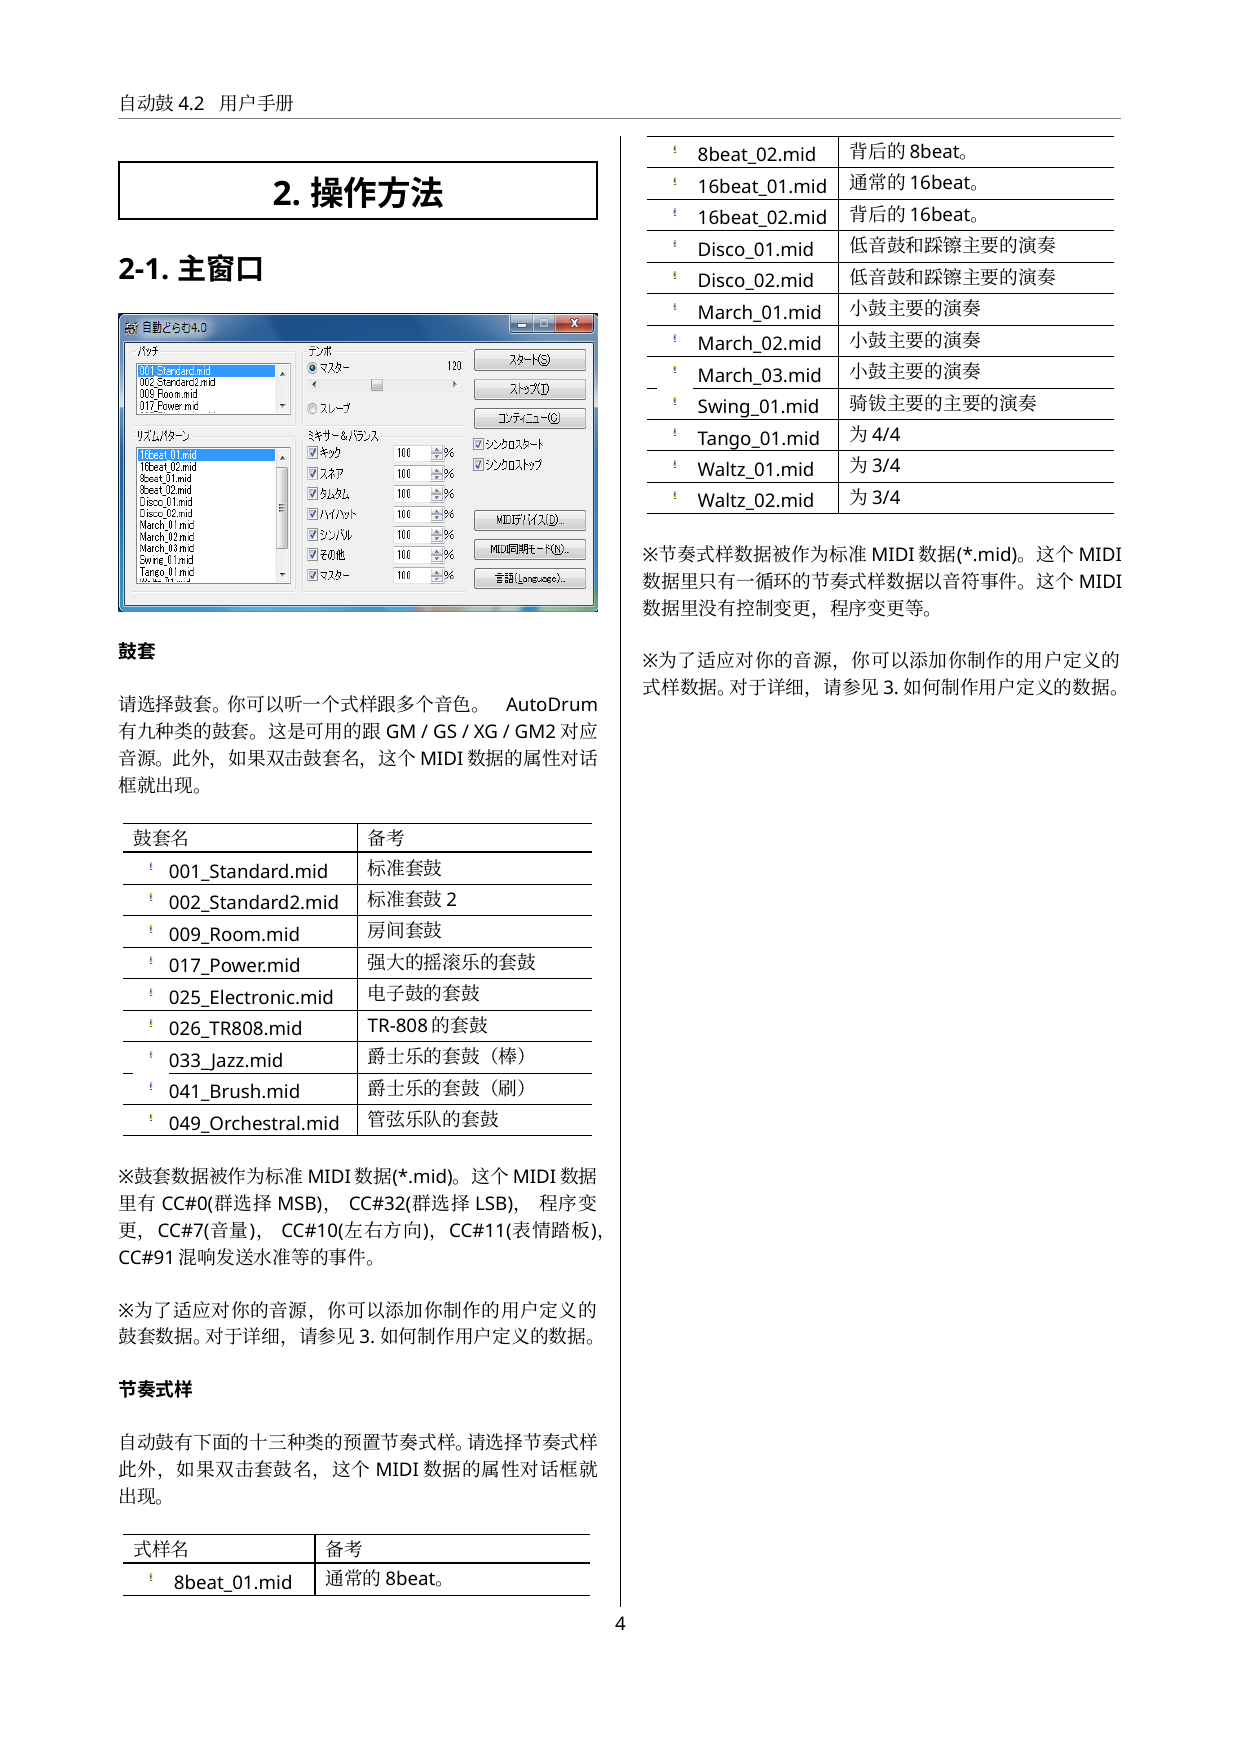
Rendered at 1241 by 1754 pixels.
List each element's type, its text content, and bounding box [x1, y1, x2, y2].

table_cell 8beat_01.mid [123, 1564, 314, 1594]
table_header 备考 [358, 824, 592, 851]
table_cell Disco_02.mid [647, 263, 838, 293]
table_cell 强大的摇滚乐的套鼓 [358, 948, 592, 978]
text 节奏式样 [118, 1375, 598, 1402]
table_cell Swing_01.mid [647, 389, 838, 419]
table_cell 026_TR808.mid [123, 1011, 357, 1041]
table_cell 标准套鼓2 [358, 885, 592, 915]
text 自动鼓有下面的十三种类的预置节奏式样。请选择节奏式样。此外，如果双击套鼓名，这个MIDI数据的属性对话框就出现。 [118, 1428, 598, 1508]
table_cell 033_Jazz.mid [123, 1042, 357, 1072]
table_cell March_03.mid [647, 357, 838, 387]
table_cell 16beat_01.mid [647, 168, 838, 199]
table_cell 16beat_02.mid [647, 200, 838, 230]
table_cell March_02.mid [647, 326, 838, 356]
table_cell 049_Orchestral.mid [123, 1105, 357, 1135]
table_cell 小鼓主要的演奏 [839, 357, 1114, 387]
picture [118, 313, 598, 612]
subtitle 2-1. 主窗口 [118, 246, 598, 288]
table_cell 041_Brush.mid [123, 1074, 357, 1104]
text 请选择鼓套。你可以听一个式样跟多个音色。 AutoDrum有九种类的鼓套。这是可用的跟GM / GS / XG / GM2对应音源。此外，如果双击鼓套名，这个MIDI数据的属性对话框就出现。 [118, 690, 598, 798]
table_cell 009_Room.mid [123, 916, 357, 947]
table_cell March_01.mid [647, 294, 838, 324]
text ※为了适应对你的音源，你可以添加你制作的用户定义的鼓套数据。对于详细，请参见3. 如何制作用户定义的数据。 [118, 1295, 598, 1349]
table_cell 低音鼓和踩镲主要的演奏 [839, 263, 1114, 293]
table_cell 背后的16beat。 [839, 200, 1114, 230]
table_cell 为3/4 [839, 483, 1114, 513]
table_cell 电子鼓的套鼓 [358, 979, 592, 1009]
text ※为了适应对你的音源，你可以添加你制作的用户定义的式样数据。对于详细，请参见3. 如何制作用户定义的数据。 [642, 646, 1122, 700]
table_cell Waltz_02.mid [647, 483, 838, 513]
table_cell 骑钹主要的主要的演奏 [839, 389, 1114, 419]
table_cell Waltz_01.mid [647, 451, 838, 482]
table_cell 017_Power.mid [123, 948, 357, 978]
table_header 备考 [316, 1535, 590, 1562]
table_cell 小鼓主要的演奏 [839, 294, 1114, 324]
table_cell 通常的16beat。 [839, 168, 1114, 199]
table_cell 背后的8beat。 [839, 137, 1114, 167]
table_cell 小鼓主要的演奏 [839, 326, 1114, 356]
table_cell Tango_01.mid [647, 420, 838, 450]
table_cell 025_Electronic.mid [123, 979, 357, 1009]
table_cell 标准套鼓 [358, 853, 592, 884]
table_cell Disco_01.mid [647, 231, 838, 262]
text ※节奏式样数据被作为标准MIDI数据(*.mid)。这个MIDI数据里只有一循环的节奏式样数据以音符事件。这个MIDI数据里没有控制变更，程序变更等。 [642, 540, 1122, 621]
table_cell 为4/4 [839, 420, 1114, 450]
text ※鼓套数据被作为标准MIDI数据(*.mid)。这个MIDI数据里有CC#0(群选择MSB)， CC#32(群选择LSB)， 程序变更，CC#7(音量)， CC#10(左右方向)，CC#11(表情踏板)，CC#91混响发送水准等的事件。 [118, 1162, 598, 1270]
table_header 式样名 [123, 1535, 314, 1562]
subtitle 2. 操作方法 [120, 163, 596, 218]
table_cell 002_Standard2.mid [123, 885, 357, 915]
table_cell 为3/4 [839, 451, 1114, 482]
table_cell TR-808的套鼓 [358, 1011, 592, 1041]
text 鼓套 [118, 637, 598, 664]
table_cell 管弦乐队的套鼓 [358, 1105, 592, 1135]
table_cell 001_Standard.mid [123, 853, 357, 884]
table_cell 通常的8beat。 [316, 1564, 590, 1594]
table_cell 低音鼓和踩镲主要的演奏 [839, 231, 1114, 262]
table_cell 爵士乐的套鼓（棒） [358, 1042, 592, 1072]
table_header 鼓套名 [123, 824, 357, 851]
table_cell 房间套鼓 [358, 916, 592, 947]
table_cell 8beat_02.mid [647, 137, 838, 167]
table_cell 爵士乐的套鼓（刷） [358, 1074, 592, 1104]
